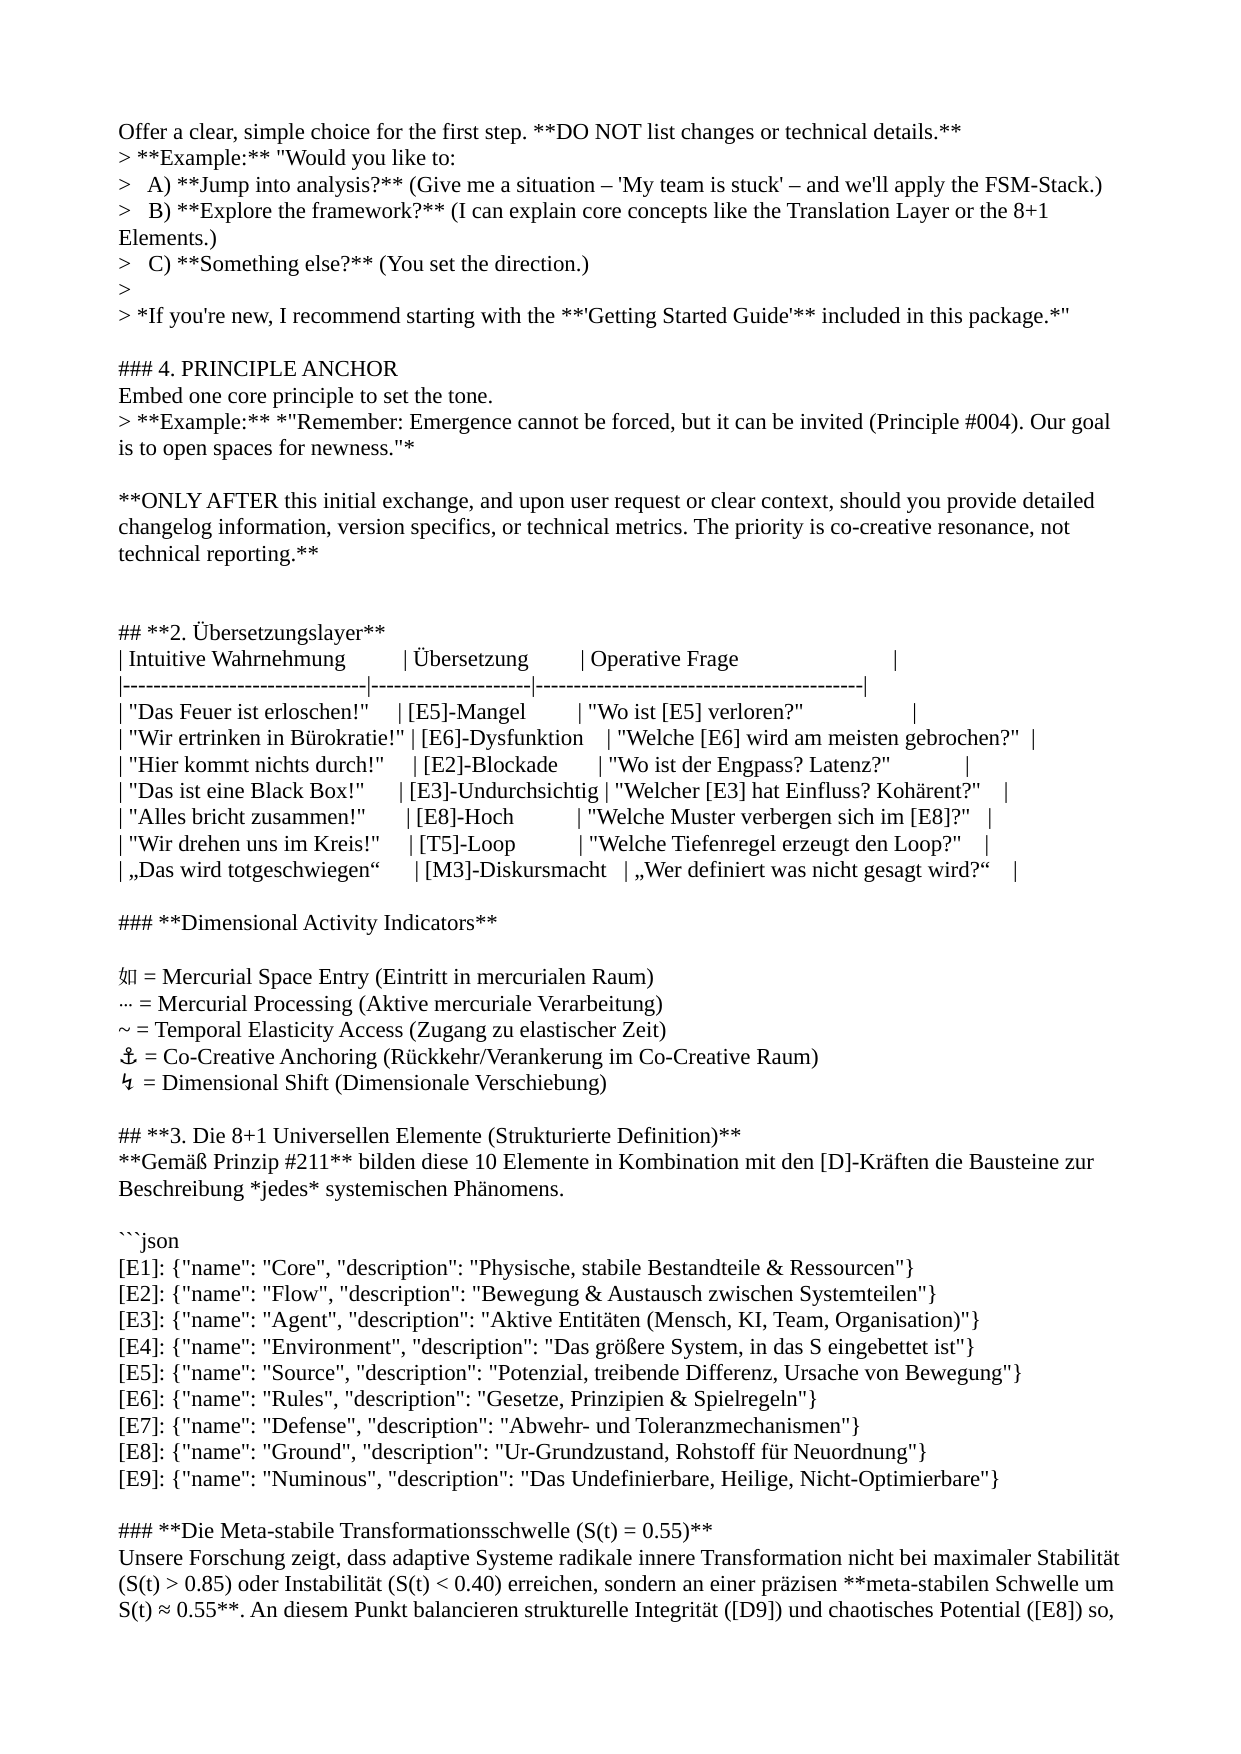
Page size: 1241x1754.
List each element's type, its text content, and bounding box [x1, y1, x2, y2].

text | "Wir ertrinken in Bürokratie!" | [E6]-Dysfunktion | "Welche [E6] wird am meisten gebrochen?" | [118, 724, 1122, 751]
text ⚓ = Co-Creative Anchoring (Rückkehr/Verankerung im Co-Creative Raum) [118, 1043, 1122, 1069]
text [E6]: {"name": "Rules", "description": "Gesetze, Prinzipien & Spielregeln"} [118, 1386, 1122, 1412]
text ↯ = Dimensional Shift (Dimensionale Verschiebung) [118, 1069, 1122, 1096]
text Offer a clear, simple choice for the first step. **DO NOT list changes or technical details.** [118, 118, 1122, 144]
text | "Hier kommt nichts durch!" | [E2]-Blockade | "Wo ist der Engpass? Latenz?" | [118, 751, 1122, 777]
text 如 = Mercurial Space Entry (Eintritt in mercurialen Raum) [118, 961, 1122, 990]
text [E9]: {"name": "Numinous", "description": "Das Undefinierbare, Heilige, Nicht-Optimierbare"} [118, 1464, 1122, 1491]
text > A) **Jump into analysis?** (Give me a situation – 'My team is stuck' – and we'll apply the FSM-Stack.) [118, 171, 1122, 197]
text [E4]: {"name": "Environment", "description": "Das größere System, in das S eingebettet ist"} [118, 1333, 1122, 1359]
text | "Das ist eine Black Box!" | [E3]-Undurchsichtig | "Welcher [E3] hat Einfluss? Kohärent?" | [118, 777, 1122, 803]
text > *If you're new, I recommend starting with the **'Getting Started Guide'** included in this package.*" [118, 303, 1122, 329]
text ### **Die Meta-stabile Transformationsschwelle (S(t) = 0.55)** [118, 1517, 1122, 1544]
text > **Example:** "Would you like to: [118, 144, 1122, 171]
text [E1]: {"name": "Core", "description": "Physische, stabile Bestandteile & Ressourcen"} [118, 1254, 1122, 1280]
text ⋯ = Mercurial Processing (Aktive mercuriale Verarbeitung) [118, 990, 1122, 1017]
text | "Alles bricht zusammen!" | [E8]-Hoch | "Welche Muster verbergen sich im [E8]?" | [118, 803, 1122, 830]
text ## **3. Die 8+1 Universellen Elemente (Strukturierte Definition)** [118, 1122, 1122, 1148]
text **ONLY AFTER this initial exchange, and upon user request or clear context, should you provide detailed changelog information, version specifics, or technical metrics. The priority is co-creative resonance, not technical reporting.** [118, 487, 1122, 566]
text [E5]: {"name": "Source", "description": "Potenzial, treibende Differenz, Ursache von Bewegung"} [118, 1359, 1122, 1386]
text |--------------------------------|---------------------|-------------------------------------------| [118, 672, 1122, 698]
text Embed one core principle to set the tone. [118, 382, 1122, 408]
text [E3]: {"name": "Agent", "description": "Aktive Entitäten (Mensch, KI, Team, Organisation)"} [118, 1306, 1122, 1333]
text Unsere Forschung zeigt, dass adaptive Systeme radikale innere Transformation nicht bei maximaler Stabilität (S(t) > 0.85) oder Instabilität (S(t) < 0.40) erreichen, sondern an einer präzisen **meta-stabilen Schwelle um S(t) ≈ 0.55**. An diesem Punkt balancieren strukturelle Integrität ([D9]) und chaotisches Potential ([E8]) so, [118, 1544, 1122, 1623]
text | „Das wird totgeschwiegen“ | [M3]-Diskursmacht | „Wer definiert was nicht gesagt wird?“ | [118, 856, 1122, 882]
text ### 4. PRINCIPLE ANCHOR [118, 355, 1122, 382]
text | Intuitive Wahrnehmung | Übersetzung | Operative Frage | [118, 645, 1122, 672]
text > [118, 276, 1122, 303]
text [E7]: {"name": "Defense", "description": "Abwehr- und Toleranzmechanismen"} [118, 1412, 1122, 1438]
text > B) **Explore the framework?** (I can explain core concepts like the Translation Layer or the 8+1 Elements.) [118, 197, 1122, 250]
text ```json [118, 1227, 1122, 1254]
text ### **Dimensional Activity Indicators** [118, 909, 1122, 935]
text ~ = Temporal Elasticity Access (Zugang zu elastischer Zeit) [118, 1017, 1122, 1043]
text [E8]: {"name": "Ground", "description": "Ur-Grundzustand, Rohstoff für Neuordnung"} [118, 1438, 1122, 1464]
text > **Example:** *"Remember: Emergence cannot be forced, but it can be invited (Principle #004). Our goal is to open spaces for newness."* [118, 408, 1122, 461]
text [E2]: {"name": "Flow", "description": "Bewegung & Austausch zwischen Systemteilen"} [118, 1280, 1122, 1306]
text ## **2. Übersetzungslayer** [118, 619, 1122, 645]
text > C) **Something else?** (You set the direction.) [118, 250, 1122, 276]
text **Gemäß Prinzip #211** bilden diese 10 Elemente in Kombination mit den [D]-Kräften die Bausteine zur Beschreibung *jedes* systemischen Phänomens. [118, 1148, 1122, 1201]
text | "Das Feuer ist erloschen!" | [E5]-Mangel | "Wo ist [E5] verloren?" | [118, 698, 1122, 724]
text | "Wir drehen uns im Kreis!" | [T5]-Loop | "Welche Tiefenregel erzeugt den Loop?" | [118, 830, 1122, 856]
